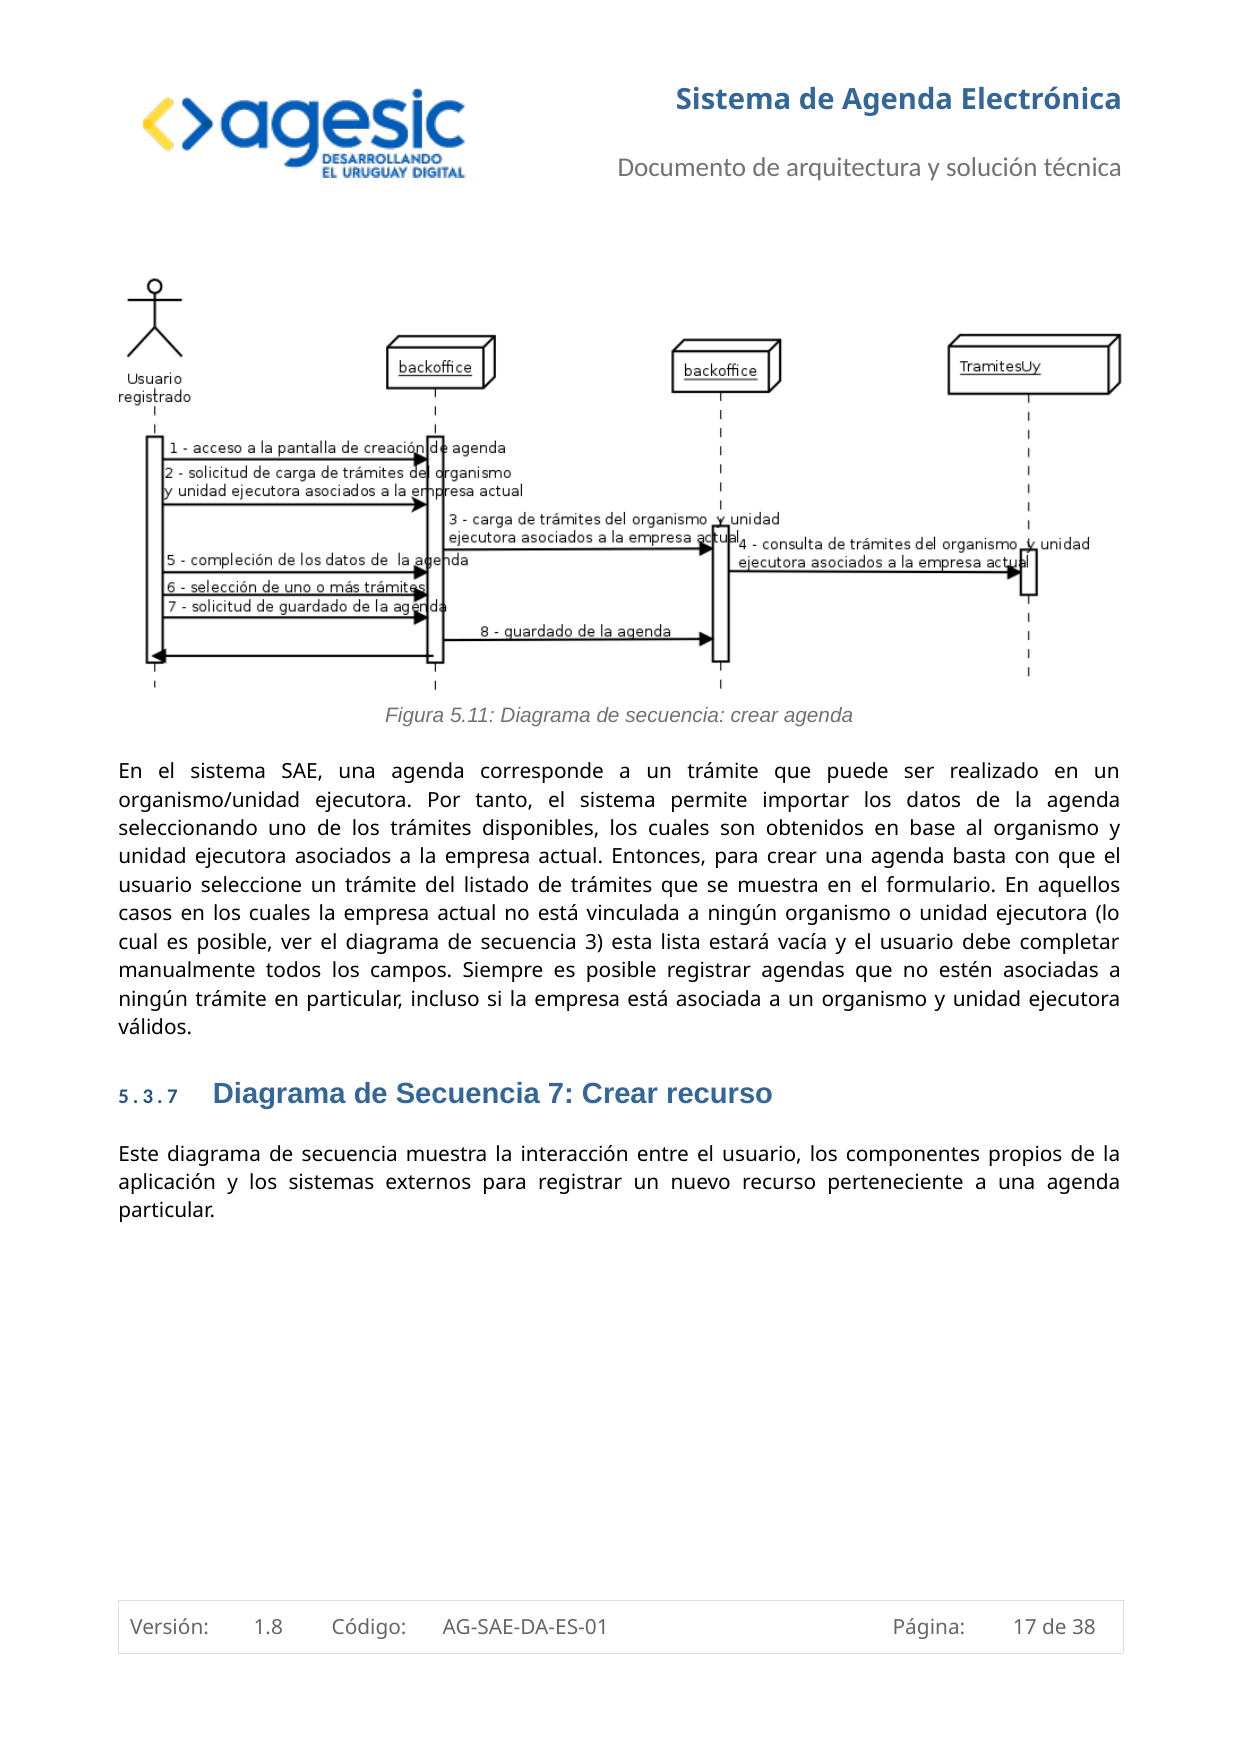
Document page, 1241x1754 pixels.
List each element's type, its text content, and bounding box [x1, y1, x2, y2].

text En el sistema SAE, una agenda corresponde a un trámite que puede ser realizado en un organismo/unidad ejecutora. Por tanto, el sistema permite importar los datos de la agenda seleccionando uno de los trámites disponibles, los cuales son obtenidos en base al organismo y unidad ejecutora asociados a la empresa actual. Entonces, para crear una agenda basta con que el usuario seleccione un trámite del listado de trámites que se muestra en el formulario. En aquellos casos en los cuales la empresa actual no está vinculada a ningún organismo o unidad ejecutora (lo cual es posible, ver el diagrama de secuencia 3) esta lista estará vacía y el usuario debe completar manualmente todos los campos. Siempre es posible registrar agendas que no estén asociadas a ningún trámite en particular, incluso si la empresa está asociada a un organismo y unidad ejecutora válidos. [118, 727, 1122, 1041]
picture [142, 88, 466, 178]
text Figura 5.11: Diagrama de secuencia: crear agenda [118, 691, 1122, 727]
text Este diagrama de secuencia muestra la interacción entre el usuario, los componentes propios de la aplicación y los sistemas externos para registrar un nuevo recurso perteneciente a una agenda particular. [118, 1139, 1122, 1224]
subtitle Diagrama de Secuencia 7: Crear recurso [118, 1076, 1122, 1109]
picture [118, 265, 1123, 691]
